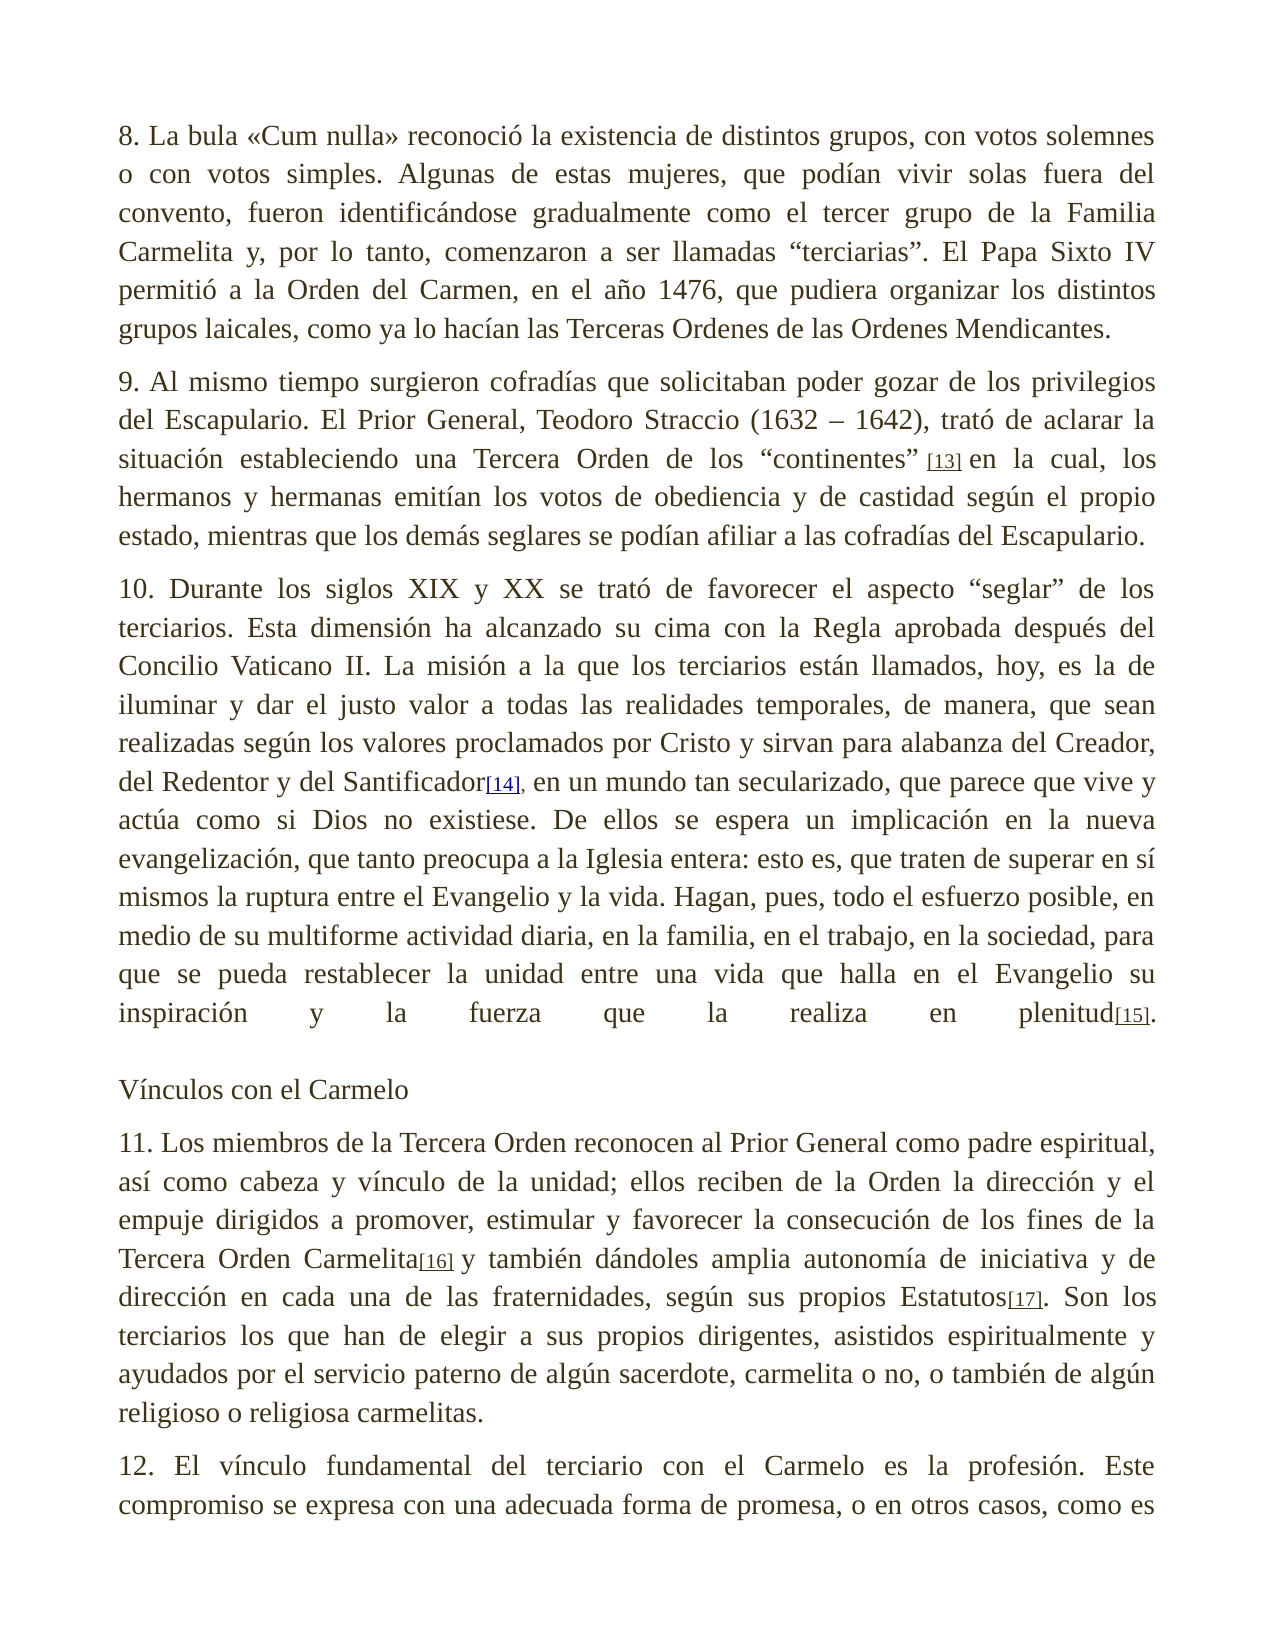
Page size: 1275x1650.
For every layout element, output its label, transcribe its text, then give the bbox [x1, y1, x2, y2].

text 11. Los miembros de la Tercera Orden reconocen al Prior General como padre espiritual, así como cabeza y vínculo de la unidad; ellos reciben de la Orden la dirección y el empuje dirigidos a promover, estimular y favorecer la consecución de los fines de la Tercera Orden Carmelita[16] y también dándoles amplia autonomía de iniciativa y de dirección en cada una de las fraternidades, según sus propios Estatutos[17]. Son los terciarios los que han de elegir a sus propios dirigentes, asistidos espiritualmente y ayudados por el servicio paterno de algún sacerdote, carmelita o no, o también de algún religioso o religiosa carmelitas. [118, 1125, 1157, 1429]
text 12. El vínculo fundamental del terciario con el Carmelo es la profesión. Este compromiso se expresa con una adecuada forma de promesa, o en otros casos, como es [118, 1448, 1157, 1520]
text 9. Al mismo tiempo surgieron cofradías que solicitaban poder gozar de los privilegios del Escapulario. El Prior General, Teodoro Straccio (1632 – 1642), trató de aclarar la situación estableciendo una Tercera Orden de los “continentes” [13] en la cual, los hermanos y hermanas emitían los votos de obediencia y de castidad según el propio estado, mientras que los demás seglares se podían afiliar a las cofradías del Escapulario. [118, 364, 1157, 552]
text 8. La bula «Cum nulla» reconoció la existencia de distintos grupos, con votos solemnes o con votos simples. Algunas de estas mujeres, que podían vivir solas fuera del convento, fueron identificándose gradualmente como el tercer grupo de la Familia Carmelita y, por lo tanto, comenzaron a ser llamadas “terciarias”. El Papa Sixto IV permitió a la Orden del Carmen, en el año 1476, que pudiera organizar los distintos grupos laicales, como ya lo hacían las Terceras Ordenes de las Ordenes Mendicantes. [118, 118, 1157, 344]
text 10. Durante los siglos XIX y XX se trató de favorecer el aspecto “seglar” de los terciarios. Esta dimensión ha alcanzado su cima con la Regla aprobada después del Concilio Vaticano II. La misión a la que los terciarios están llamados, hoy, es la de iluminar y dar el justo valor a todas las realidades temporales, de manera, que sean realizadas según los valores proclamados por Cristo y sirvan para alabanza del Creador, del Redentor y del Santificador[14], en un mundo tan secularizado, que parece que vive y actúa como si Dios no existiese. De ellos se espera un implicación en la nueva evangelización, que tanto preocupa a la Iglesia entera: esto es, que traten de superar en sí mismos la ruptura entre el Evangelio y la vida. Hagan, pues, todo el esfuerzo posible, en medio de su multiforme actividad diaria, en la familia, en el trabajo, en la sociedad, para que se pueda restablecer la unidad entre una vida que halla en el Evangelio su inspiración y la fuerza que la realiza en plenitud[15]. Vínculos con el Carmelo [118, 571, 1157, 1106]
